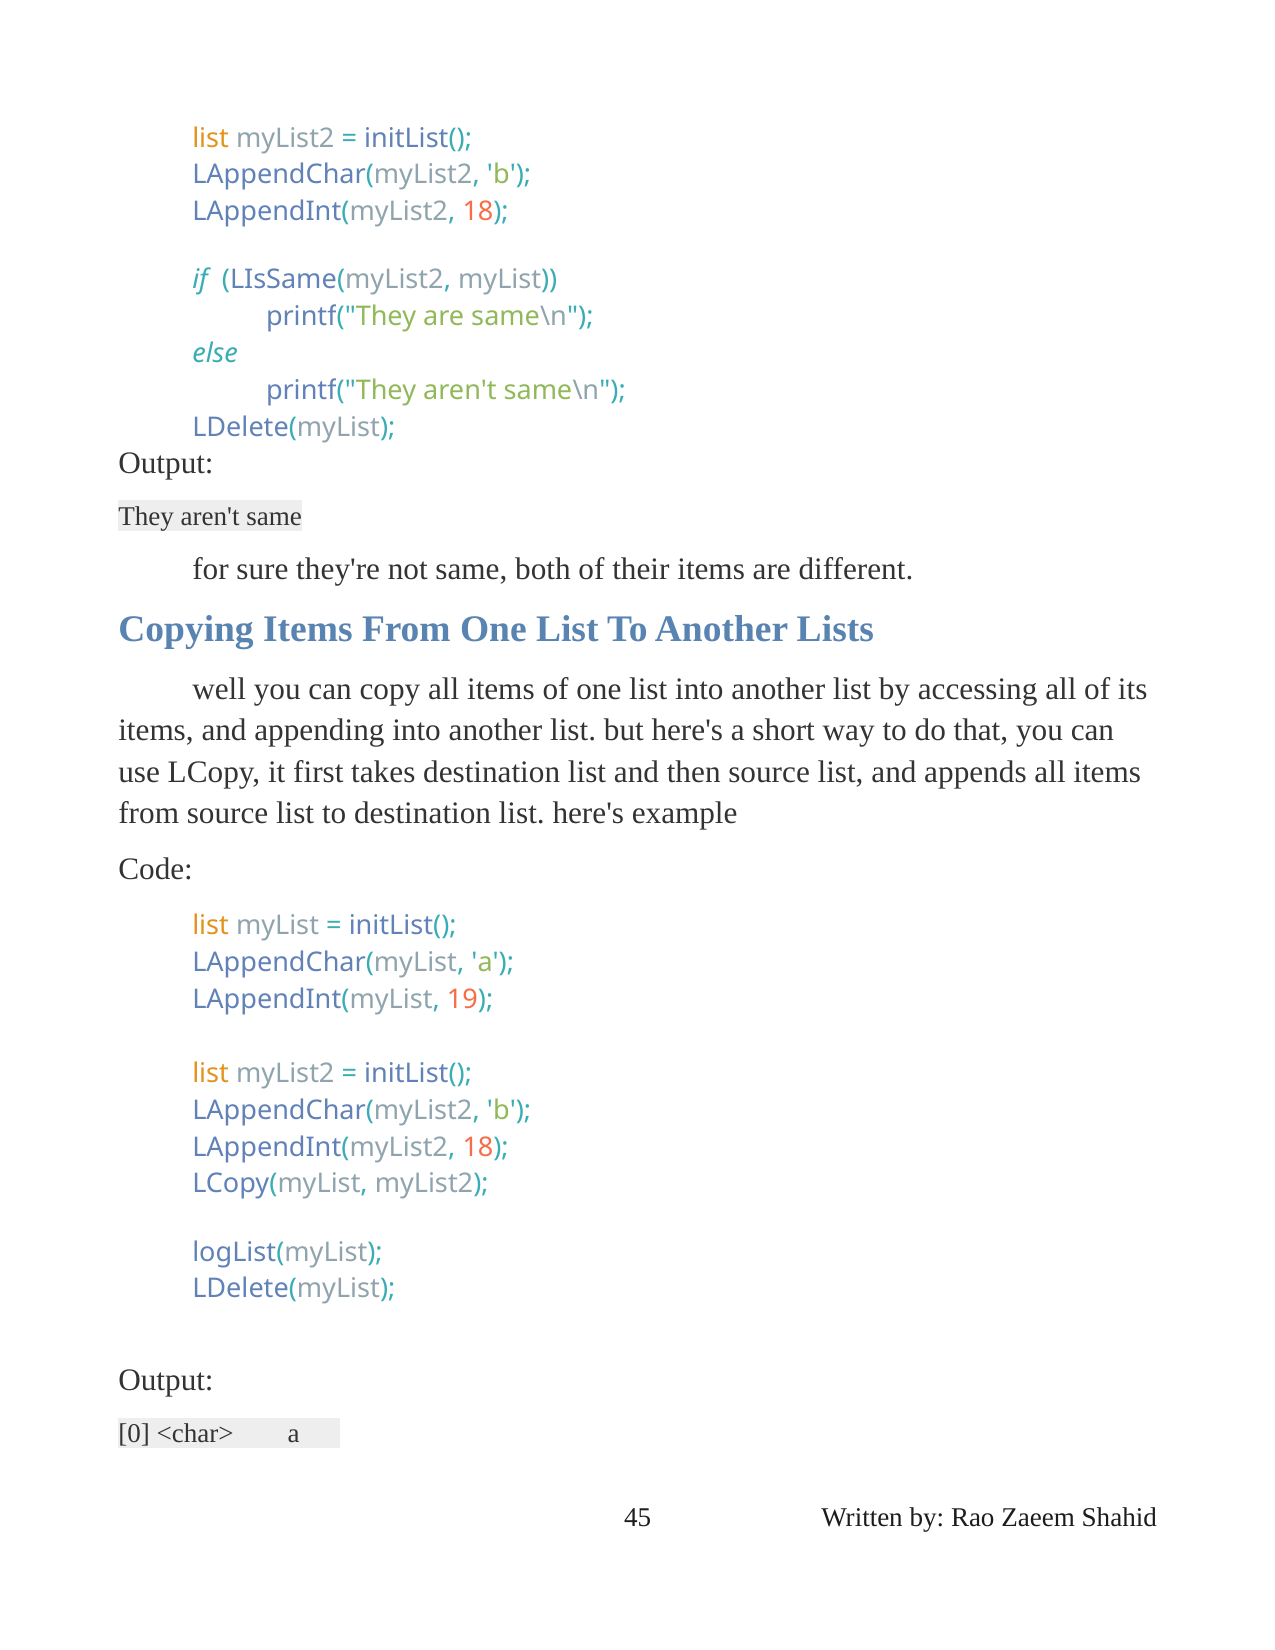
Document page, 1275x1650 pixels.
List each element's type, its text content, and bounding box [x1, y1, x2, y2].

text for sure they're not same, both of their items are different. [118, 550, 1157, 586]
text printf("They aren't same\n"); [118, 371, 1157, 407]
text logList(myList); [118, 1232, 1157, 1269]
text well you can copy all items of one list into another list by accessing all of its items, and appending into another list. but here's a short way to do that, you can use LCopy, it first takes destination list and then source list, and appends all items from source list to destination list. here's example [118, 670, 1157, 830]
text list myList2 = initList(); [118, 118, 1157, 155]
text LAppendInt(myList, 19); [118, 979, 1157, 1016]
text Copying Items From One List To Another Lists [118, 606, 1157, 649]
text else [118, 334, 1157, 371]
text LDelete(myList); [118, 407, 1157, 444]
text LAppendChar(myList, 'a'); [118, 943, 1157, 979]
text LAppendChar(myList2, 'b'); [118, 1090, 1157, 1127]
text Output: [118, 1362, 1157, 1397]
text LAppendInt(myList2, 18); [118, 192, 1157, 229]
text LDelete(myList); [118, 1269, 1157, 1306]
text list myList = initList(); [118, 906, 1157, 943]
text They aren't same [118, 500, 1157, 531]
text LAppendChar(myList2, 'b'); [118, 155, 1157, 192]
text Code: [118, 850, 1157, 886]
text list myList2 = initList(); [118, 1053, 1157, 1090]
text Output: [118, 444, 1157, 480]
text printf("They are same\n"); [118, 297, 1157, 334]
text [0] <char> a [118, 1417, 1157, 1448]
text if (LIsSame(myList2, myList)) [118, 260, 1157, 297]
text LCopy(myList, myList2); [118, 1164, 1157, 1201]
text LAppendInt(myList2, 18); [118, 1127, 1157, 1164]
